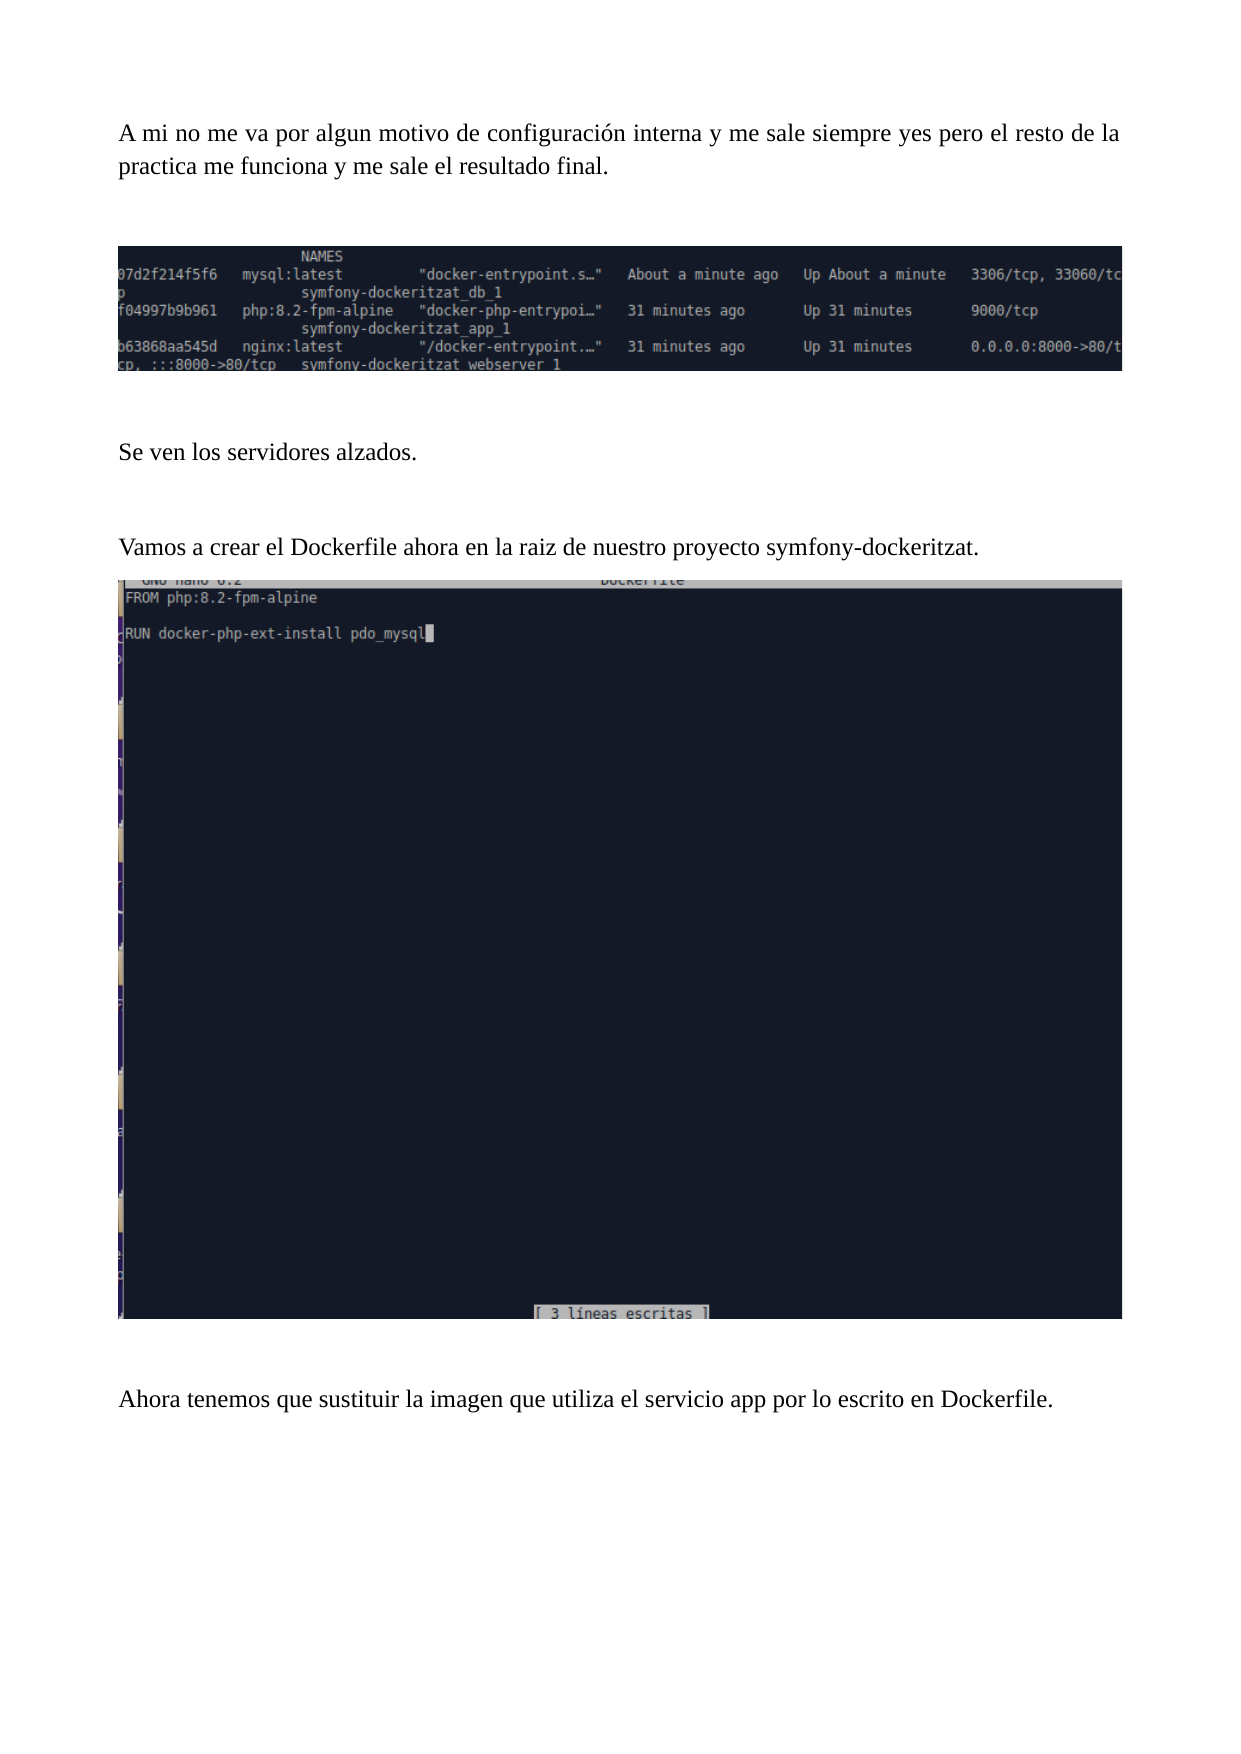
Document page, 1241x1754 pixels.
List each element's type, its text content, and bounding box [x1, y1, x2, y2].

picture [118, 246, 1123, 371]
text Ahora tenemos que sustituir la imagen que utiliza el servicio app por lo escrito en Dockerfile. [118, 1384, 1122, 1413]
text Vamos a crear el Dockerfile ahora en la raiz de nuestro proyecto symfony-dockeritzat. [118, 532, 1122, 561]
picture [118, 580, 1123, 1319]
text Se ven los servidores alzados. [118, 437, 1122, 466]
text A mi no me va por algun motivo de configuración interna y me sale siempre yes pero el resto de la practica me funciona y me sale el resultado final. [118, 118, 1122, 180]
